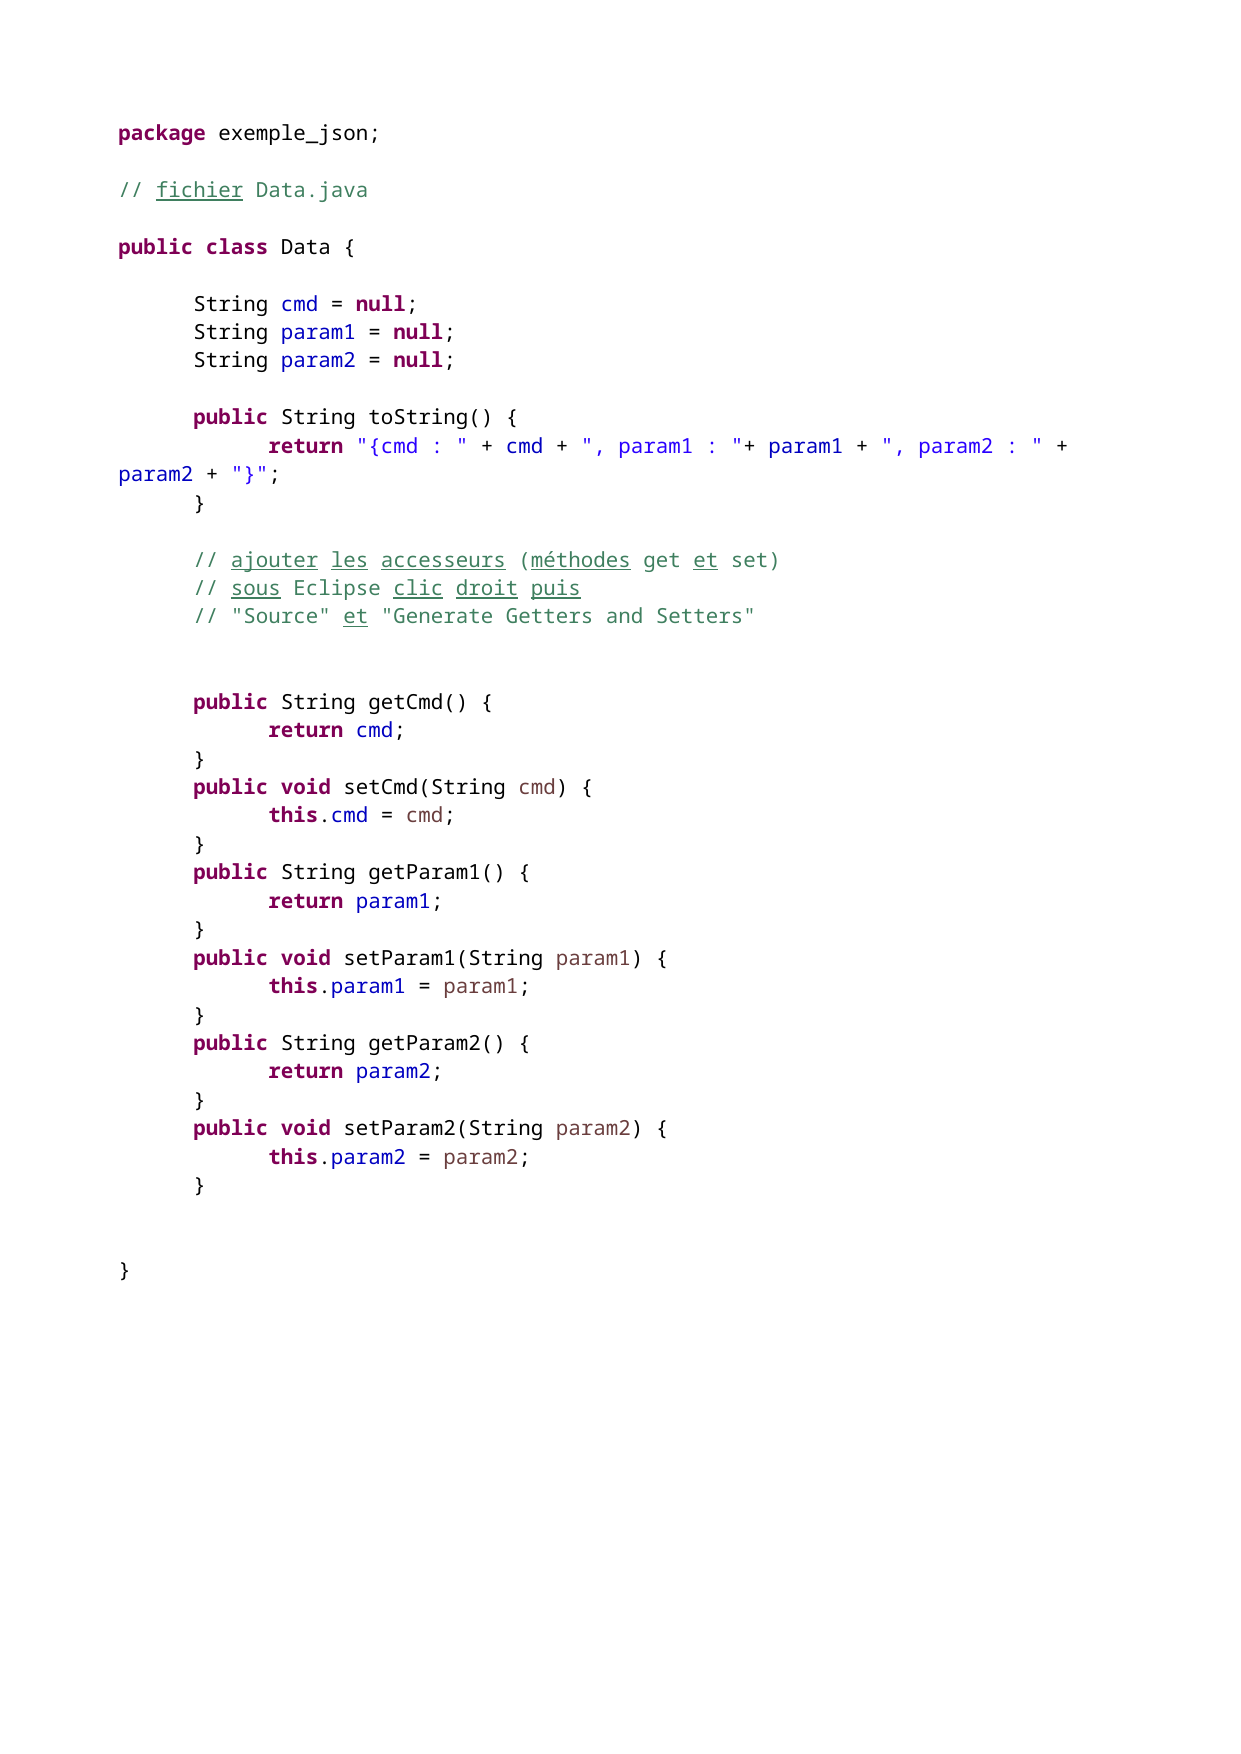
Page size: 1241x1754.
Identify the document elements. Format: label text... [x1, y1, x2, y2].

text return cmd; [118, 715, 1122, 744]
text package exemple_json; [118, 118, 1122, 147]
text public String getParam1() { [118, 857, 1122, 886]
text // fichier Data.java [118, 175, 1122, 203]
text } [118, 488, 1122, 516]
text } [118, 1170, 1122, 1199]
text // ajouter les accesseurs (méthodes get et set) [118, 545, 1122, 573]
text this.param2 = param2; [118, 1142, 1122, 1170]
text public void setCmd(String cmd) { [118, 772, 1122, 801]
text String param1 = null; [118, 317, 1122, 346]
text } [118, 914, 1122, 943]
text public String getCmd() { [118, 687, 1122, 715]
text public String toString() { [118, 402, 1122, 431]
text public class Data { [118, 232, 1122, 260]
text String cmd = null; [118, 289, 1122, 317]
text // "Source" et "Generate Getters and Setters" [118, 602, 1122, 630]
text public String getParam2() { [118, 1028, 1122, 1057]
text return param2; [118, 1057, 1122, 1085]
text this.cmd = cmd; [118, 801, 1122, 829]
text return param1; [118, 886, 1122, 914]
text this.param1 = param1; [118, 971, 1122, 1000]
text } [118, 829, 1122, 857]
text // sous Eclipse clic droit puis [118, 573, 1122, 602]
text String param2 = null; [118, 346, 1122, 374]
text public void setParam1(String param1) { [118, 943, 1122, 971]
text } [118, 1256, 1122, 1284]
text } [118, 1000, 1122, 1028]
text public void setParam2(String param2) { [118, 1113, 1122, 1142]
text } [118, 744, 1122, 772]
text return "{cmd : " + cmd + ", param1 : "+ param1 + ", param2 : " + param2 + "}"; [118, 431, 1122, 488]
text } [118, 1085, 1122, 1113]
